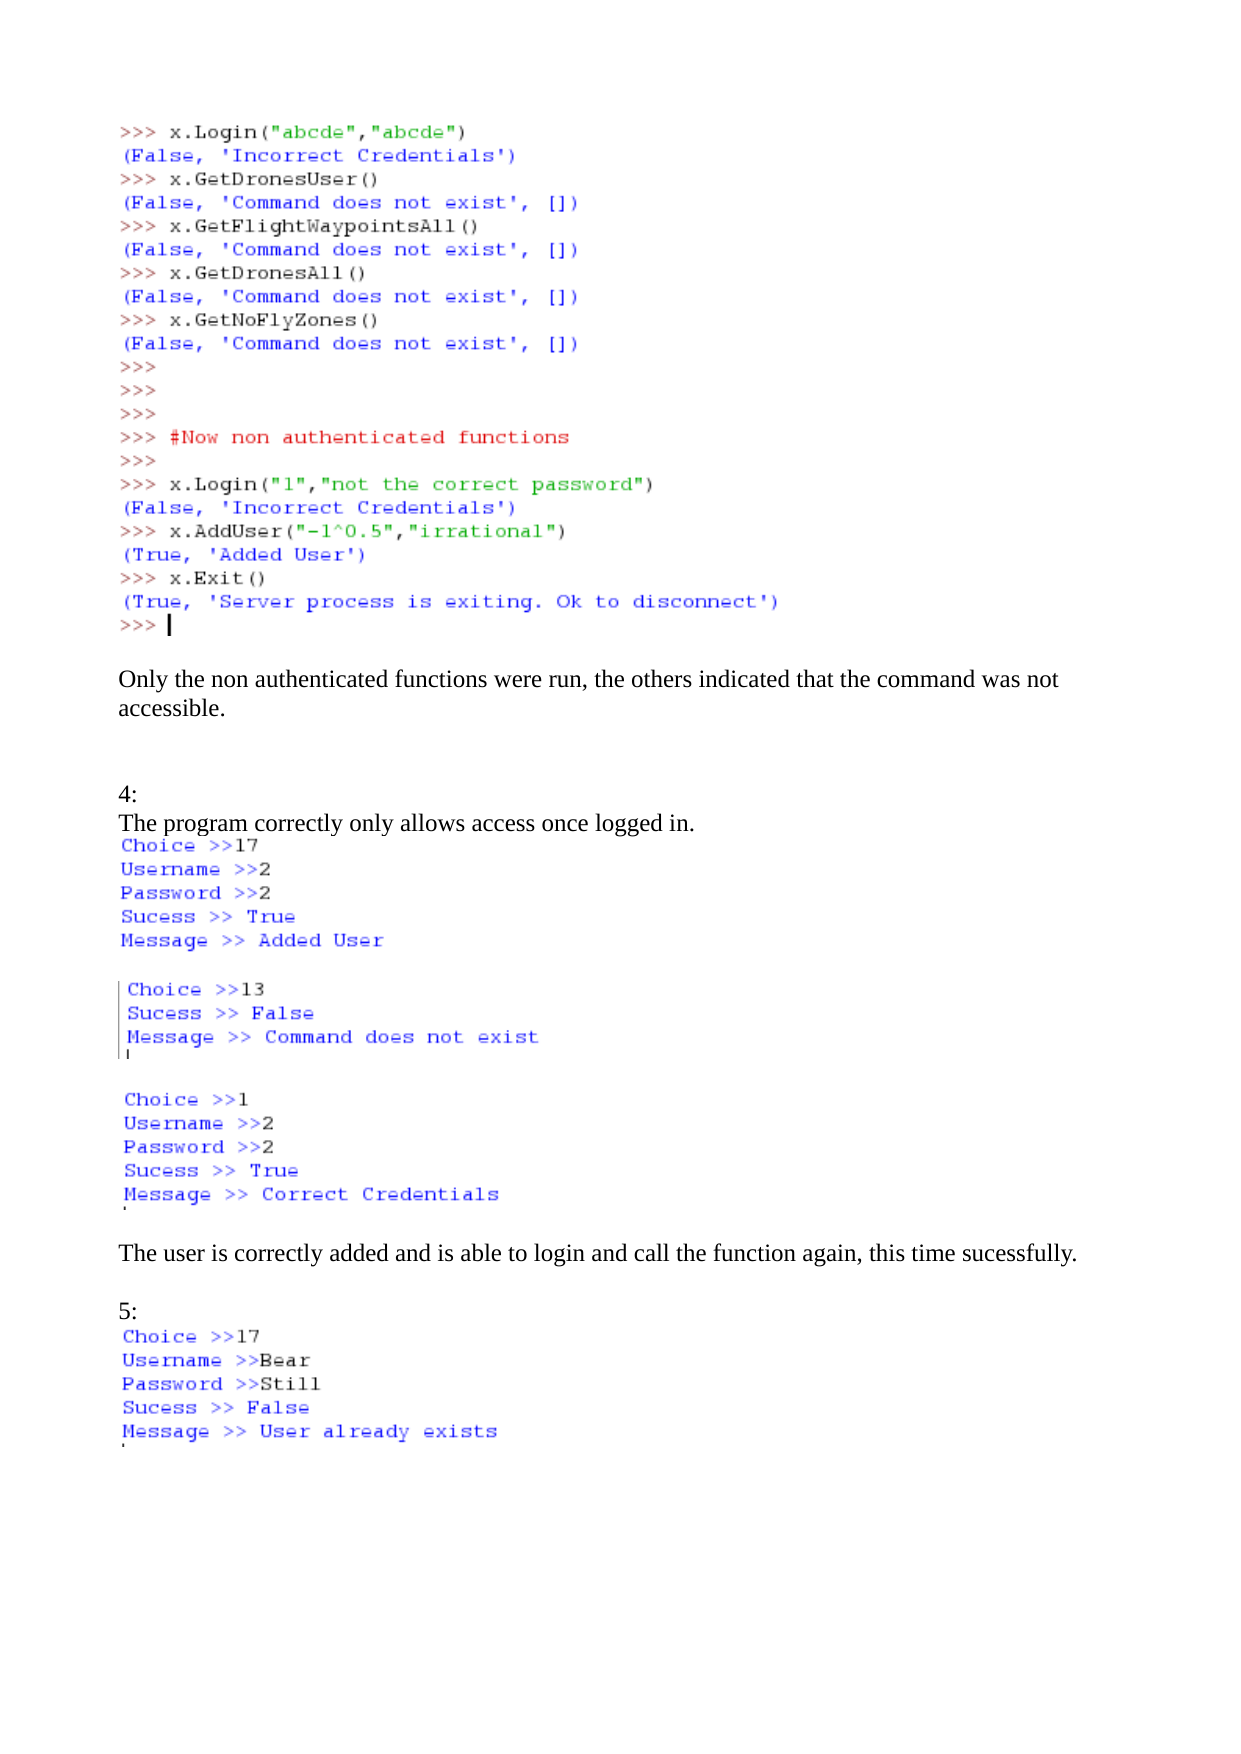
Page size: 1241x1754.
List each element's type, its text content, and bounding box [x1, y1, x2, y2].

text Only the non authenticated functions were run, the others indicated that the command was not accessible. [118, 664, 1122, 722]
picture [118, 1087, 517, 1210]
text The user is correctly added and is able to login and call the function again, this time sucessfully. [118, 1238, 1122, 1267]
picture [118, 1324, 520, 1447]
text The program correctly only allows access once logged in. [118, 808, 1122, 837]
picture [118, 118, 789, 636]
text 4: [118, 779, 1122, 808]
text 5: [118, 1296, 1122, 1325]
picture [118, 836, 409, 953]
picture [118, 981, 562, 1059]
